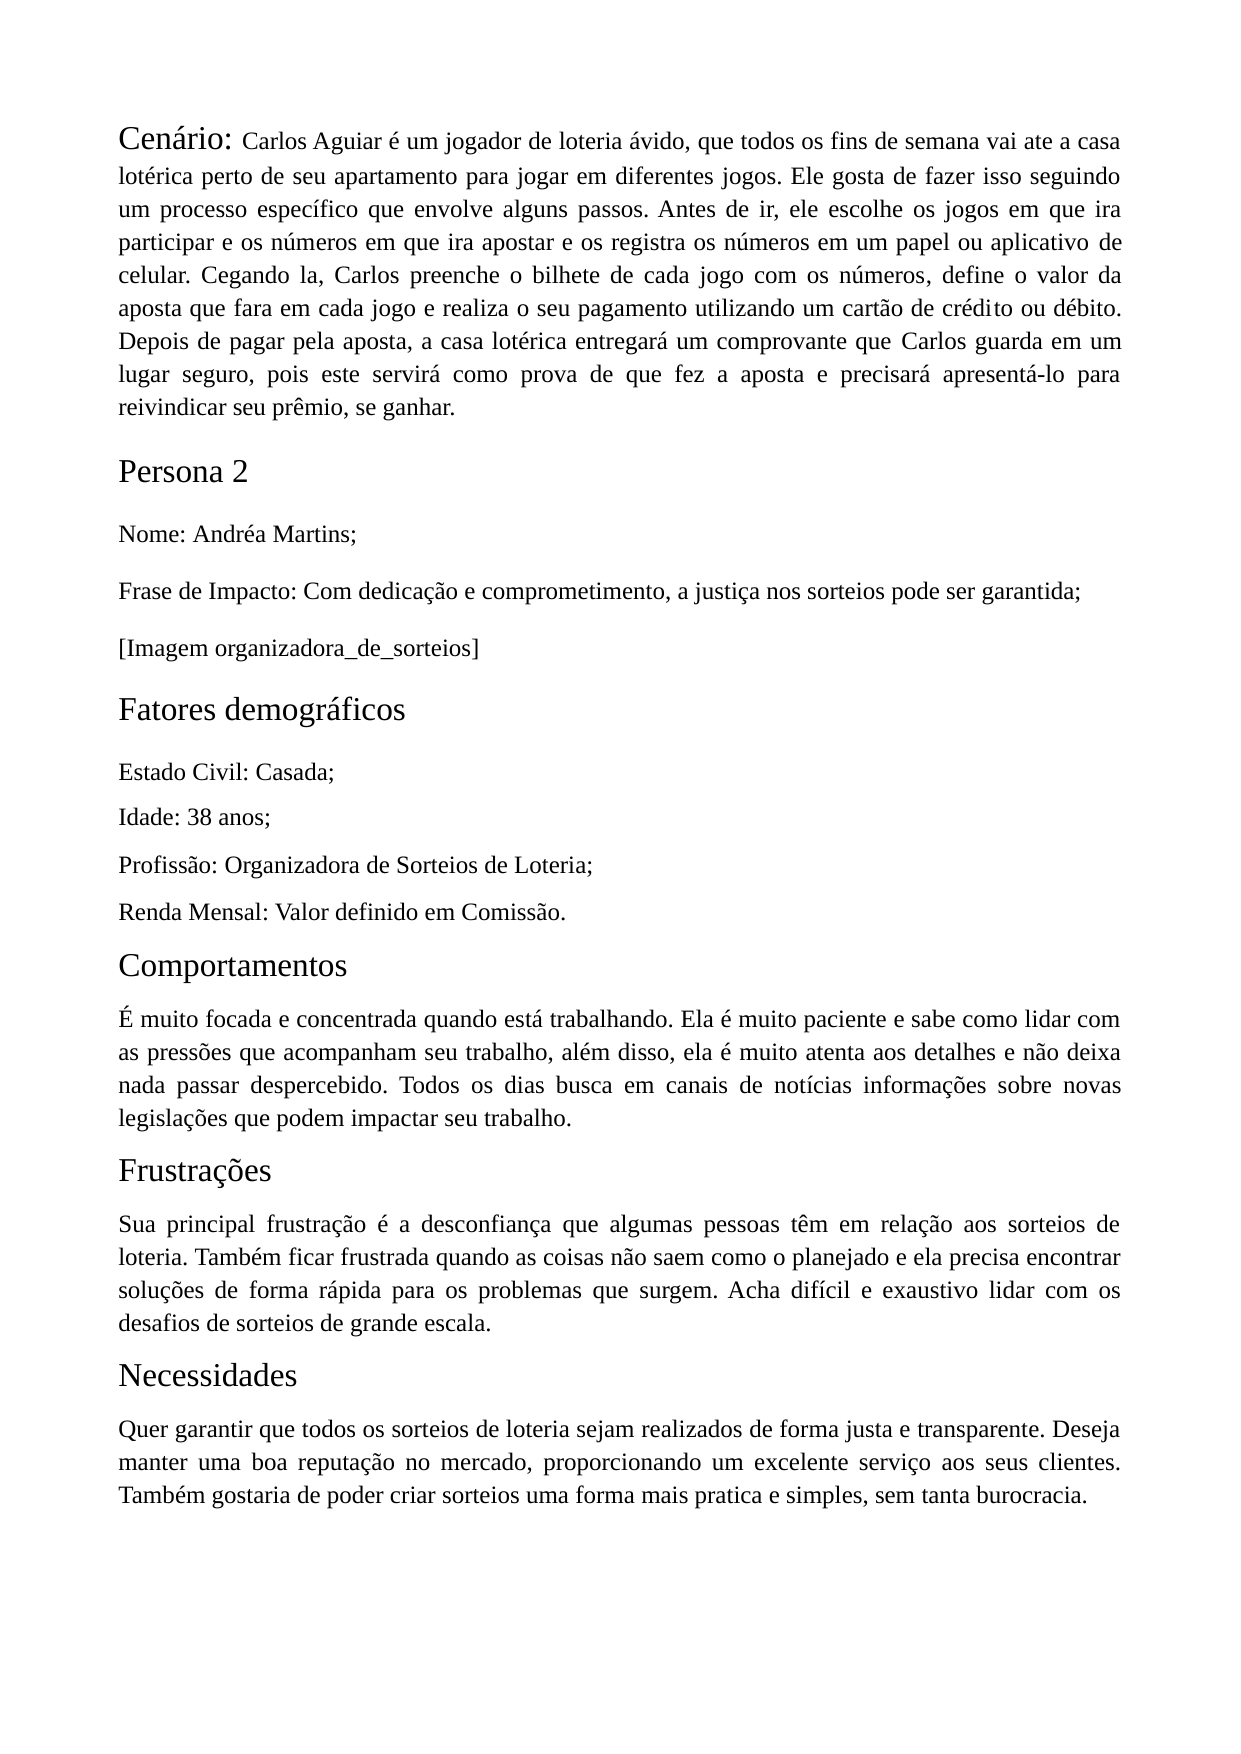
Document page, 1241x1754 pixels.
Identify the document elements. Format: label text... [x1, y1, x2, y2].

text Estado Civil: Casada; [118, 757, 1122, 786]
text Cenário: Carlos Aguiar é um jogador de loteria ávido, que todos os fins de semana vai ate a casa lotérica perto de seu apartamento para jogar em diferentes jogos. Ele gosta de fazer isso seguindo um processo específico que envolve alguns passos. Antes de ir, ele escolhe os jogos em que ira participar e os números em que ira apostar e os registra os números em um papel ou aplicativo de celular. Cegando la, Carlos preenche o bilhete de cada jogo com os números, define o valor da aposta que fara em cada jogo e realiza o seu pagamento utilizando um cartão de crédito ou débito. Depois de pagar pela aposta, a casa lotérica entregará um comprovante que Carlos guarda em um lugar seguro, pois este servirá como prova de que fez a aposta e precisará apresentá-lo para reivindicar seu prêmio, se ganhar. [118, 118, 1122, 421]
text Nome: Andréa Martins; [118, 519, 1122, 548]
text Necessidades [118, 1356, 1122, 1394]
text Frustrações [118, 1150, 1122, 1189]
text Sua principal frustração é a desconfiança que algumas pessoas têm em relação aos sorteios de loteria. Também ficar frustrada quando as coisas não saem como o planejado e ela precisa encontrar soluções de forma rápida para os problemas que surgem. Acha difícil e exaustivo lidar com os desafios de sorteios de grande escala. [118, 1209, 1122, 1337]
text Comportamentos [118, 945, 1122, 983]
text Renda Mensal: Valor definido em Comissão. [118, 897, 1122, 926]
text Persona 2 [118, 451, 1122, 490]
text [Imagem organizadora_de_sorteios] [118, 633, 1122, 661]
text Fatores demográficos [118, 689, 1122, 728]
text Profissão: Organizadora de Sorteios de Loteria; [118, 850, 1122, 878]
text É muito focada e concentrada quando está trabalhando. Ela é muito paciente e sabe como lidar com as pressões que acompanham seu trabalho, além disso, ela é muito atenta aos detalhes e não deixa nada passar despercebido. Todos os dias busca em canais de notícias informações sobre novas legislações que podem impactar seu trabalho. [118, 1004, 1122, 1131]
text Quer garantir que todos os sorteios de loteria sejam realizados de forma justa e transparente. Deseja manter uma boa reputação no mercado, proporcionando um excelente serviço aos seus clientes. Também gostaria de poder criar sorteios uma forma mais pratica e simples, sem tanta burocracia. [118, 1414, 1122, 1509]
text Frase de Impacto: Com dedicação e comprometimento, a justiça nos sorteios pode ser garantida; [118, 576, 1122, 605]
text Idade: 38 anos; [118, 802, 1122, 831]
